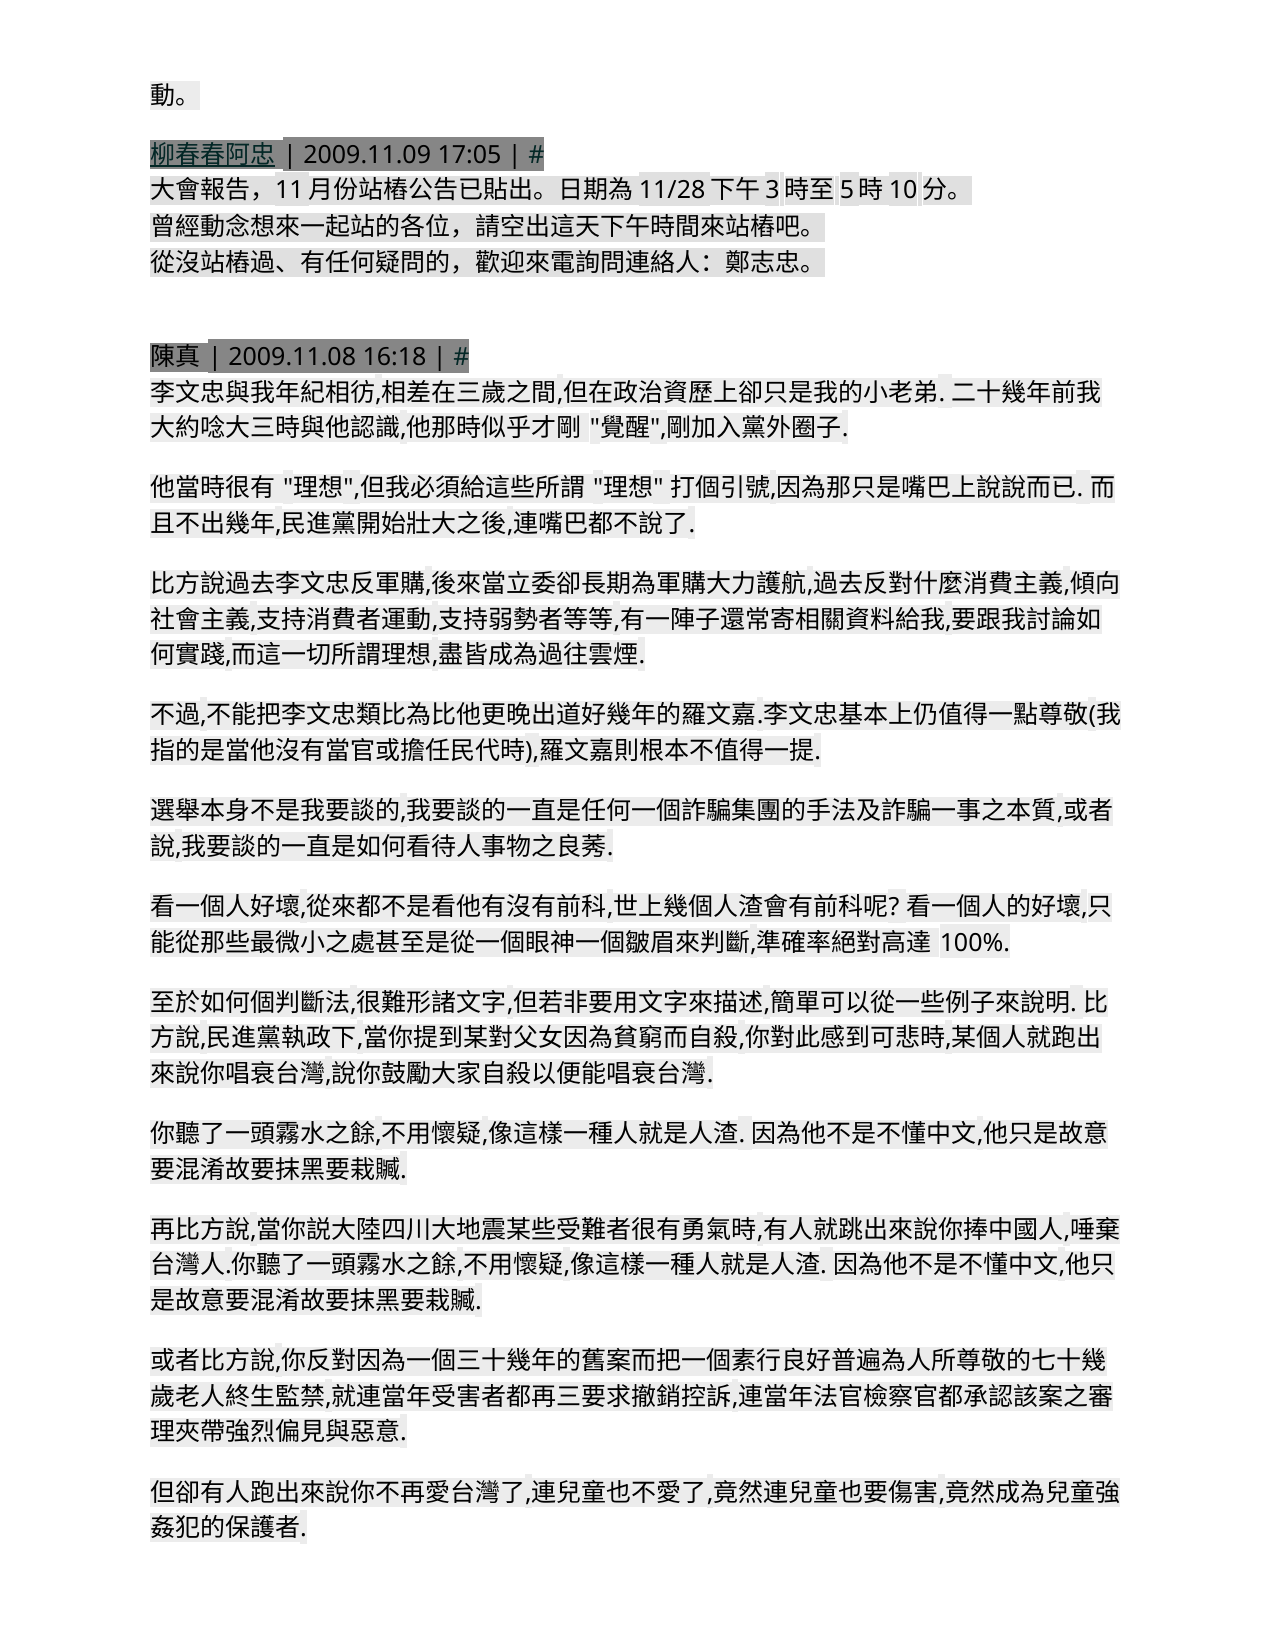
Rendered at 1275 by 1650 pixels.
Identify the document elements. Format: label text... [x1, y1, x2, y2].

text 動。 [150, 75, 1125, 110]
text 李文忠與我年紀相彷,相差在三歲之間,但在政治資歷上卻只是我的小老弟. 二十幾年前我大約唸大三時與他認識,他那時似乎才剛 "覺醒",剛加入黨外圈子. [150, 373, 1125, 444]
text 至於如何個判斷法,很難形諸文字,但若非要用文字來描述,簡單可以從一些例子來說明. 比方說,民進黨執政下,當你提到某對父女因為貧窮而自殺,你對此感到可悲時,某個人就跑出來說你唱衰台灣,說你鼓勵大家自殺以便能唱衰台灣. [150, 983, 1125, 1089]
text 但卻有人跑出來說你不再愛台灣了,連兒童也不愛了,竟然連兒童也要傷害,竟然成為兒童強姦犯的保護者. [150, 1473, 1125, 1544]
text 他當時很有 "理想",但我必須給這些所謂 "理想" 打個引號,因為那只是嘴巴上說說而已. 而且不出幾年,民進黨開始壯大之後,連嘴巴都不說了. [150, 469, 1125, 539]
text 或者比方說,你反對因為一個三十幾年的舊案而把一個素行良好普遍為人所尊敬的七十幾歲老人終生監禁,就連當年受害者都再三要求撤銷控訴,連當年法官檢察官都承認該案之審理夾帶強烈偏見與惡意. [150, 1342, 1125, 1448]
text 陳真 | 2009.11.08 16:18 | # [150, 337, 1125, 373]
text 看一個人好壞,從來都不是看他有沒有前科,世上幾個人渣會有前科呢? 看一個人的好壞,只能從那些最微小之處甚至是從一個眼神一個皺眉來判斷,準確率絕對高達 100%. [150, 887, 1125, 958]
text 選舉本身不是我要談的,我要談的一直是任何一個詐騙集團的手法及詐騙一事之本質,或者說,我要談的一直是如何看待人事物之良莠. [150, 792, 1125, 862]
text 再比方說,當你説大陸四川大地震某些受難者很有勇氣時,有人就跳出來說你捧中國人,唾棄台灣人.你聽了一頭霧水之餘,不用懷疑,像這樣一種人就是人渣. 因為他不是不懂中文,他只是故意要混淆故要抹黑要栽贓. [150, 1210, 1125, 1317]
text 大會報告，11月份站樁公告已貼出。日期為11/28下午3時至5時10分。 曾經動念想來一起站的各位，請空出這天下午時間來站樁吧。 從沒站樁過、有任何疑問的，歡迎來電詢問連絡人：鄭志忠。 [150, 171, 1125, 312]
text 你聽了一頭霧水之餘,不用懷疑,像這樣一種人就是人渣. 因為他不是不懂中文,他只是故意要混淆故要抹黑要栽贓. [150, 1114, 1125, 1185]
text 柳春春阿忠 | 2009.11.09 17:05 | # [150, 135, 1125, 171]
text 不過,不能把李文忠類比為比他更晚出道好幾年的羅文嘉.李文忠基本上仍值得一點尊敬(我指的是當他沒有當官或擔任民代時),羅文嘉則根本不值得一提. [150, 696, 1125, 767]
text 比方說過去李文忠反軍購,後來當立委卻長期為軍購大力護航,過去反對什麼消費主義,傾向社會主義,支持消費者運動,支持弱勢者等等,有一陣子還常寄相關資料給我,要跟我討論如何實踐,而這一切所謂理想,盡皆成為過往雲煙. [150, 564, 1125, 671]
